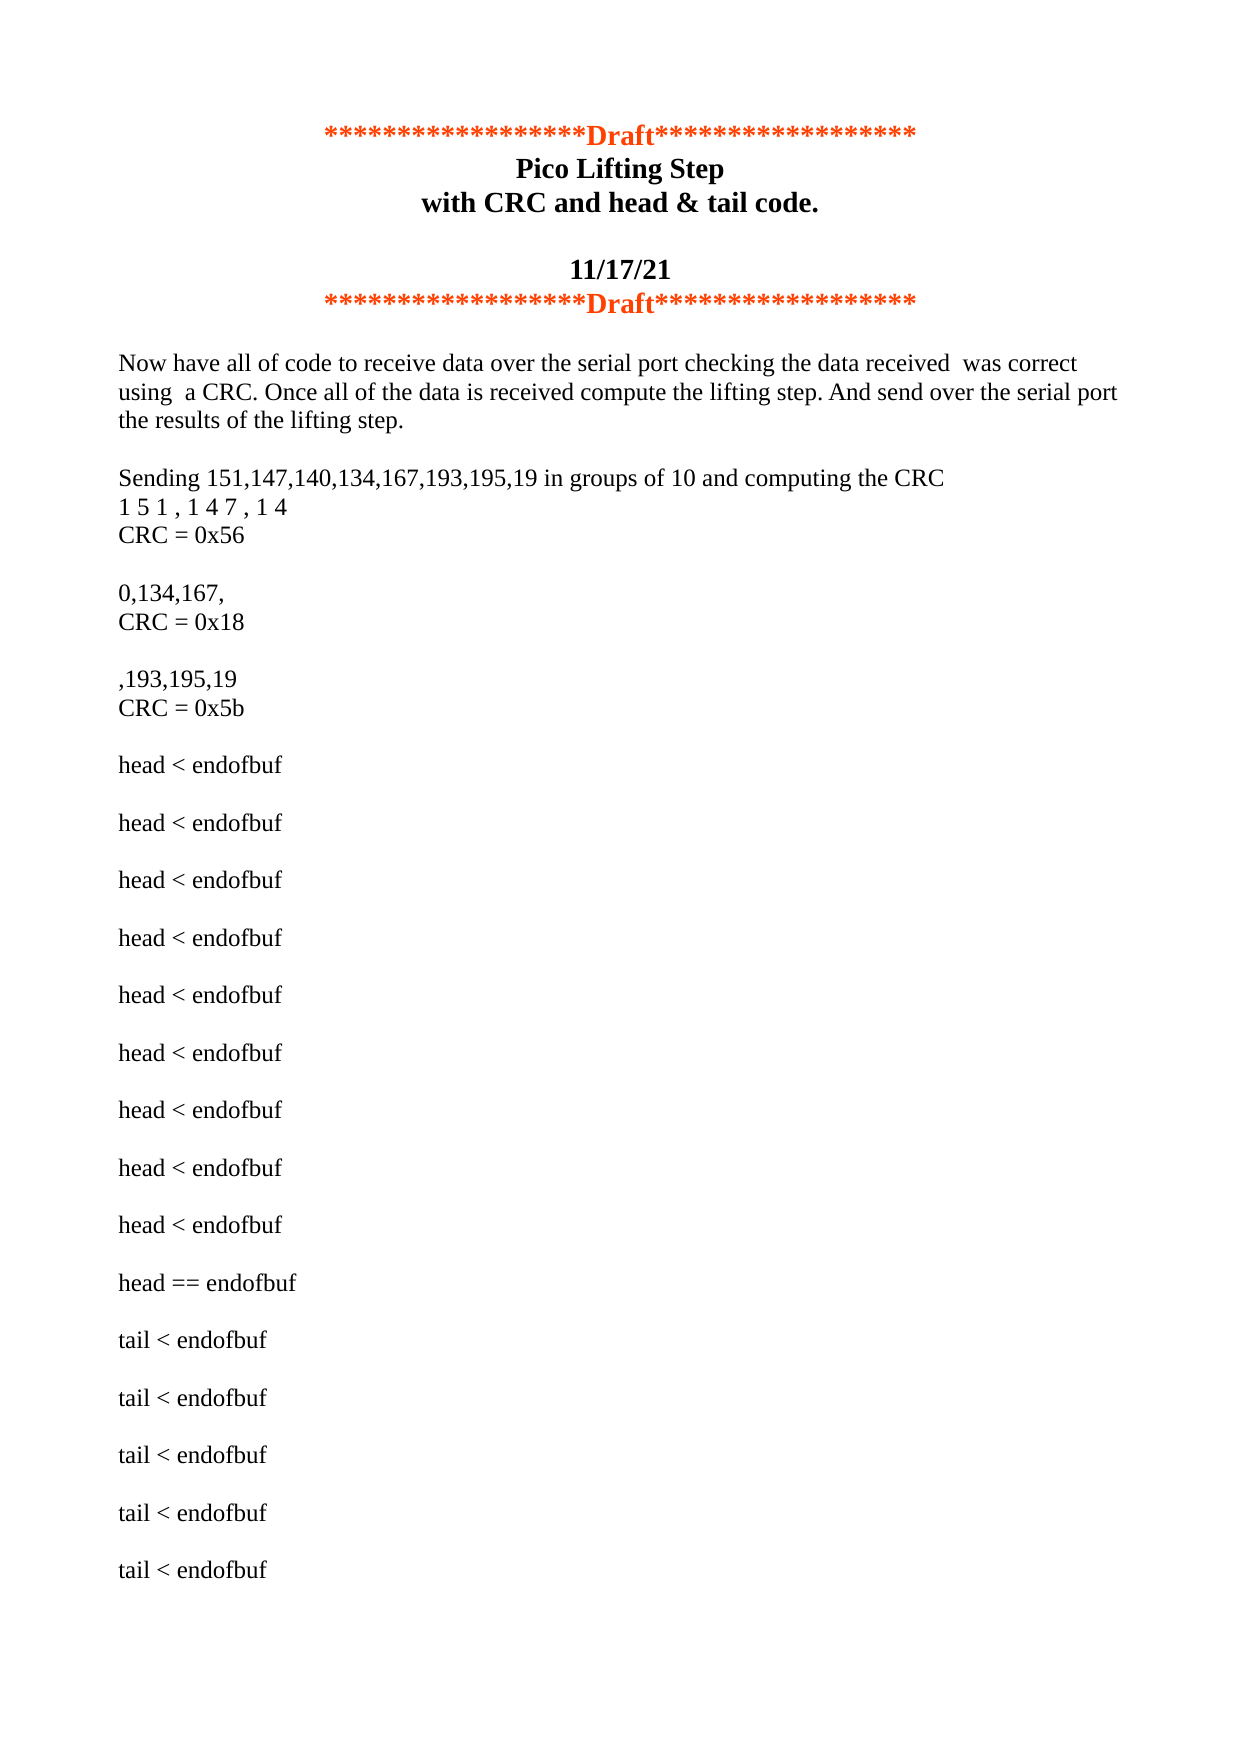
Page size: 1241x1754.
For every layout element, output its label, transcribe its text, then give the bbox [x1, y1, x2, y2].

text tail < endofbuf [118, 1498, 1122, 1527]
text tail < endofbuf [118, 1383, 1122, 1412]
text 1 5 1 , 1 4 7 , 1 4 [118, 492, 1122, 521]
text head < endofbuf [118, 808, 1122, 837]
text ******************Draft****************** [118, 286, 1122, 319]
text ,193,195,19 [118, 664, 1122, 693]
text head < endofbuf [118, 866, 1122, 894]
text 11/17/21 [118, 252, 1122, 286]
text Now have all of code to receive data over the serial port checking the data received was correct using a CRC. Once all of the data is received compute the lifting step. And send over the serial port the results of the lifting step. [118, 348, 1122, 434]
text tail < endofbuf [118, 1556, 1122, 1584]
text CRC = 0x5b [118, 693, 1122, 722]
text with CRC and head & tail code. [118, 185, 1122, 219]
text head < endofbuf [118, 1153, 1122, 1182]
text Sending 151,147,140,134,167,193,195,19 in groups of 10 and computing the CRC [118, 463, 1122, 492]
text CRC = 0x18 [118, 607, 1122, 636]
text head < endofbuf [118, 981, 1122, 1009]
text head == endofbuf [118, 1268, 1122, 1297]
text head < endofbuf [118, 1038, 1122, 1067]
text Pico Lifting Step [118, 152, 1122, 185]
text tail < endofbuf [118, 1441, 1122, 1469]
text head < endofbuf [118, 751, 1122, 779]
text ******************Draft****************** [118, 118, 1122, 152]
text head < endofbuf [118, 1096, 1122, 1124]
text 0,134,167, [118, 578, 1122, 607]
text head < endofbuf [118, 1211, 1122, 1239]
text tail < endofbuf [118, 1326, 1122, 1354]
text CRC = 0x56 [118, 521, 1122, 549]
text head < endofbuf [118, 923, 1122, 952]
